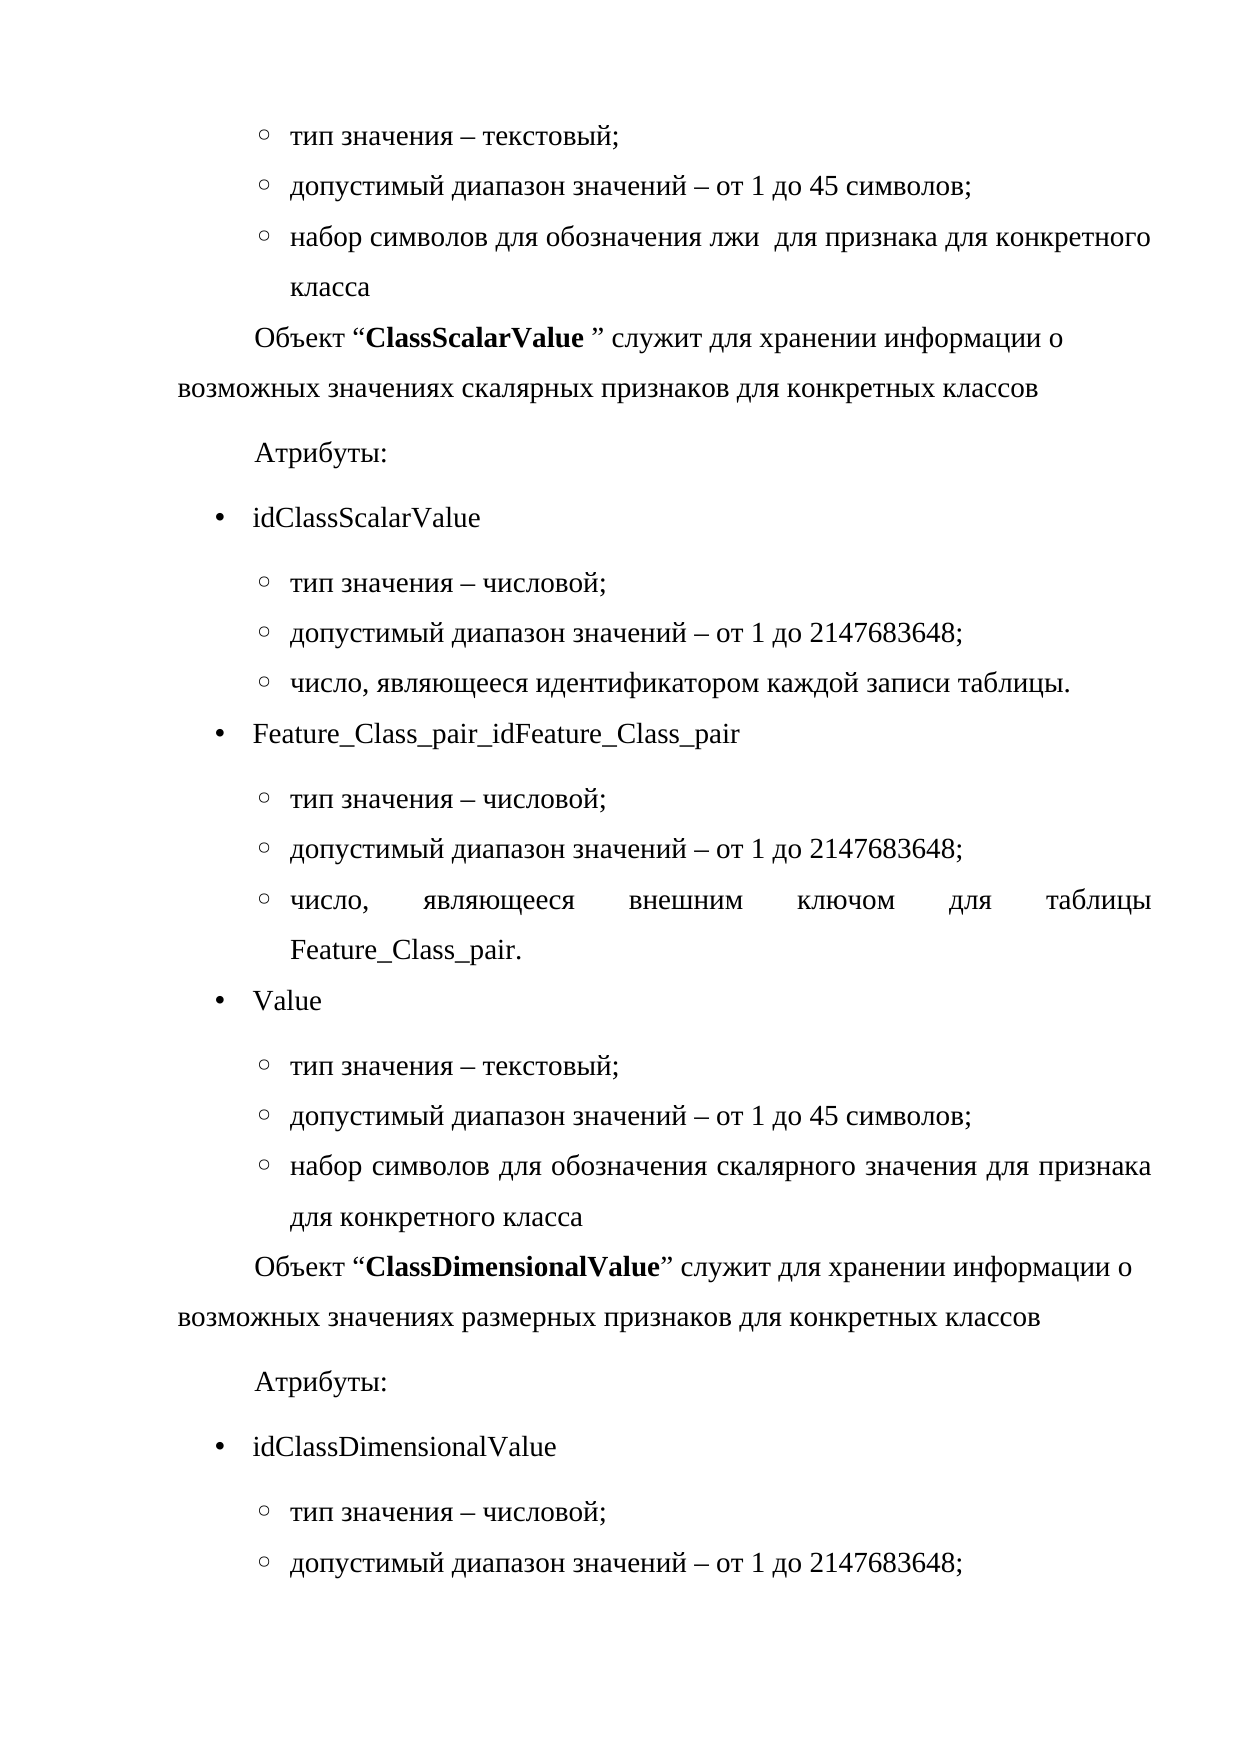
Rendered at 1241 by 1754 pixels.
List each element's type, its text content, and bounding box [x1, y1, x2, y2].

list допустимый диапазон значений – от 1 до 2147683648; [252, 1545, 1152, 1578]
list допустимый диапазон значений – от 1 до 2147683648; [252, 831, 1152, 865]
list число, являющееся идентификатором каждой записи таблицы. [252, 666, 1152, 699]
list тип значения – числовой; [252, 781, 1152, 815]
list idClassScalarValue [215, 500, 1152, 533]
text Атрибуты: [177, 1364, 1152, 1398]
list тип значения – числовой; [252, 1494, 1152, 1528]
list число, являющееся внешним ключом для таблицы Feature_Class_pair. [252, 882, 1152, 966]
list набор символов для обозначения лжи для признака для конкретного класса [252, 219, 1152, 303]
list тип значения – текстовый; [252, 118, 1152, 152]
list допустимый диапазон значений – от 1 до 45 символов; [252, 168, 1152, 202]
text Объект “ClassScalarValue ” служит для хранении информации о возможных значениях скалярных признаков для конкретных классов [177, 320, 1152, 403]
list допустимый диапазон значений – от 1 до 45 символов; [252, 1098, 1152, 1132]
list тип значения – числовой; [252, 565, 1152, 598]
list тип значения – текстовый; [252, 1048, 1152, 1081]
list Value [215, 983, 1152, 1016]
list idClassDimensionalValue [215, 1429, 1152, 1463]
text Атрибуты: [177, 435, 1152, 468]
list набор символов для обозначения скалярного значения для признака для конкретного класса [252, 1148, 1152, 1232]
text Объект “ClassDimensionalValue” служит для хранении информации о возможных значениях размерных признаков для конкретных классов [177, 1249, 1152, 1333]
list допустимый диапазон значений – от 1 до 2147683648; [252, 615, 1152, 649]
list Feature_Class_pair_idFeature_Class_pair [215, 716, 1152, 750]
